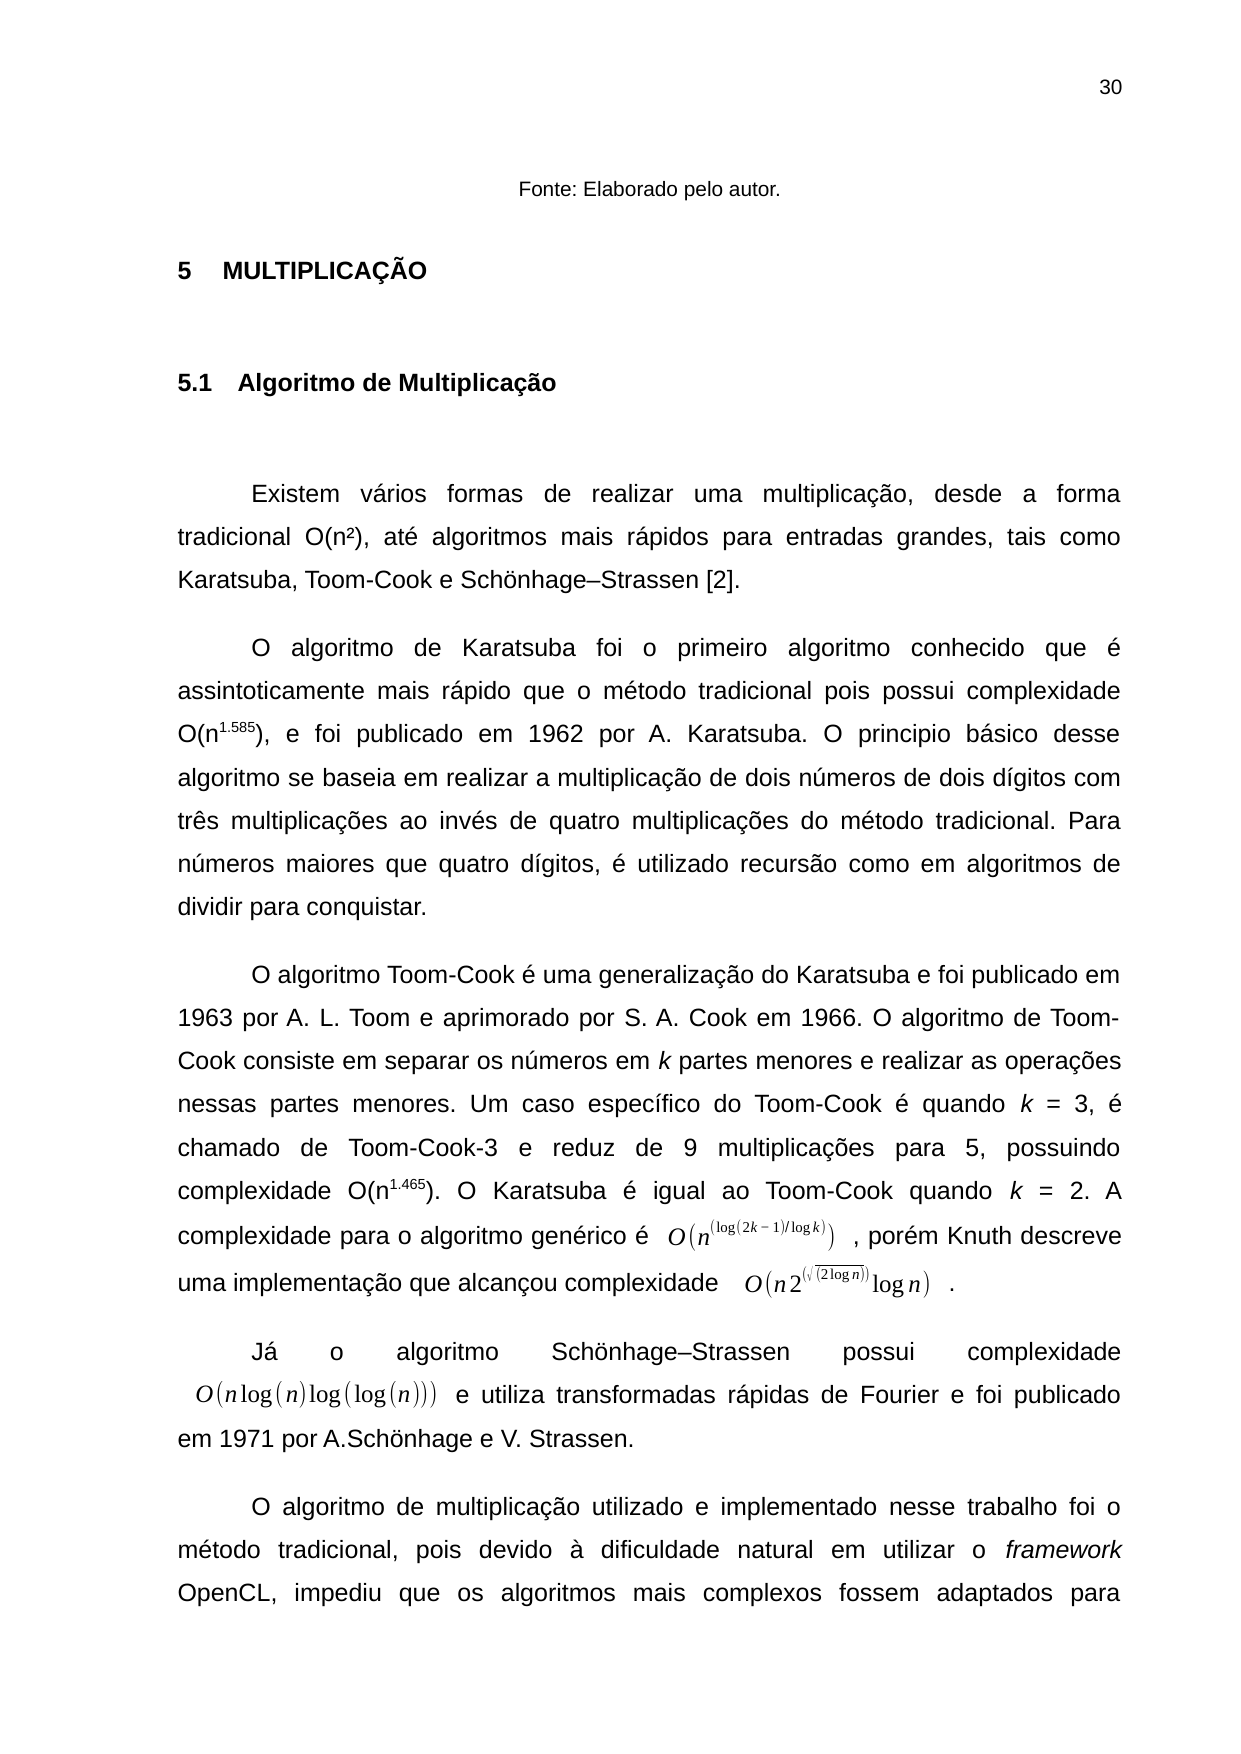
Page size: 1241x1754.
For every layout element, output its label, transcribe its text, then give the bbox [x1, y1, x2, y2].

text Já o algoritmo Schönhage–Strassen possui complexidade e utiliza transformadas rápidas de Fourier e foi publicado em 1971 por A.Schönhage e V. Strassen. [177, 1337, 1122, 1453]
subtitle 5.1 Algoritmo de Multiplicação [177, 367, 1122, 396]
text O algoritmo de Karatsuba foi o primeiro algoritmo conhecido que é assintoticamente mais rápido que o método tradicional pois possui complexidade O(n1.585), e foi publicado em 1962 por A. Karatsuba. O principio básico desse algoritmo se baseia em realizar a multiplicação de dois números de dois dígitos com três multiplicações ao invés de quatro multiplicações do método tradicional. Para números maiores que quatro dígitos, é utilizado recursão como em algoritmos de dividir para conquistar. [177, 633, 1122, 921]
text O algoritmo Toom-Cook é uma generalização do Karatsuba e foi publicado em 1963 por A. L. Toom e aprimorado por S. A. Cook em 1966. O algoritmo de Toom-Cook consiste em separar os números em k partes menores e realizar as operações nessas partes menores. Um caso específico do Toom-Cook é quando k = 3, é chamado de Toom-Cook-3 e reduz de 9 multiplicações para 5, possuindo complexidade O(n1.465). O Karatsuba é igual ao Toom-Cook quando k = 2. A complexidade para o algoritmo genérico é, porém Knuth descreve uma implementação que alcançou complexidade . [177, 960, 1122, 1297]
subtitle 5 MULTIPLICAÇÃO [177, 256, 1122, 285]
text Fonte: Elaborado pelo autor. [177, 177, 1122, 201]
text O algoritmo de multiplicação utilizado e implementado nesse trabalho foi o método tradicional, pois devido à dificuldade natural em utilizar o framework OpenCL, impediu que os algoritmos mais complexos fossem adaptados para [177, 1492, 1122, 1607]
text Existem vários formas de realizar uma multiplicação, desde a forma tradicional O(n²), até algoritmos mais rápidos para entradas grandes, tais como Karatsuba, Toom-Cook e Schönhage–Strassen [2]. [177, 479, 1122, 594]
